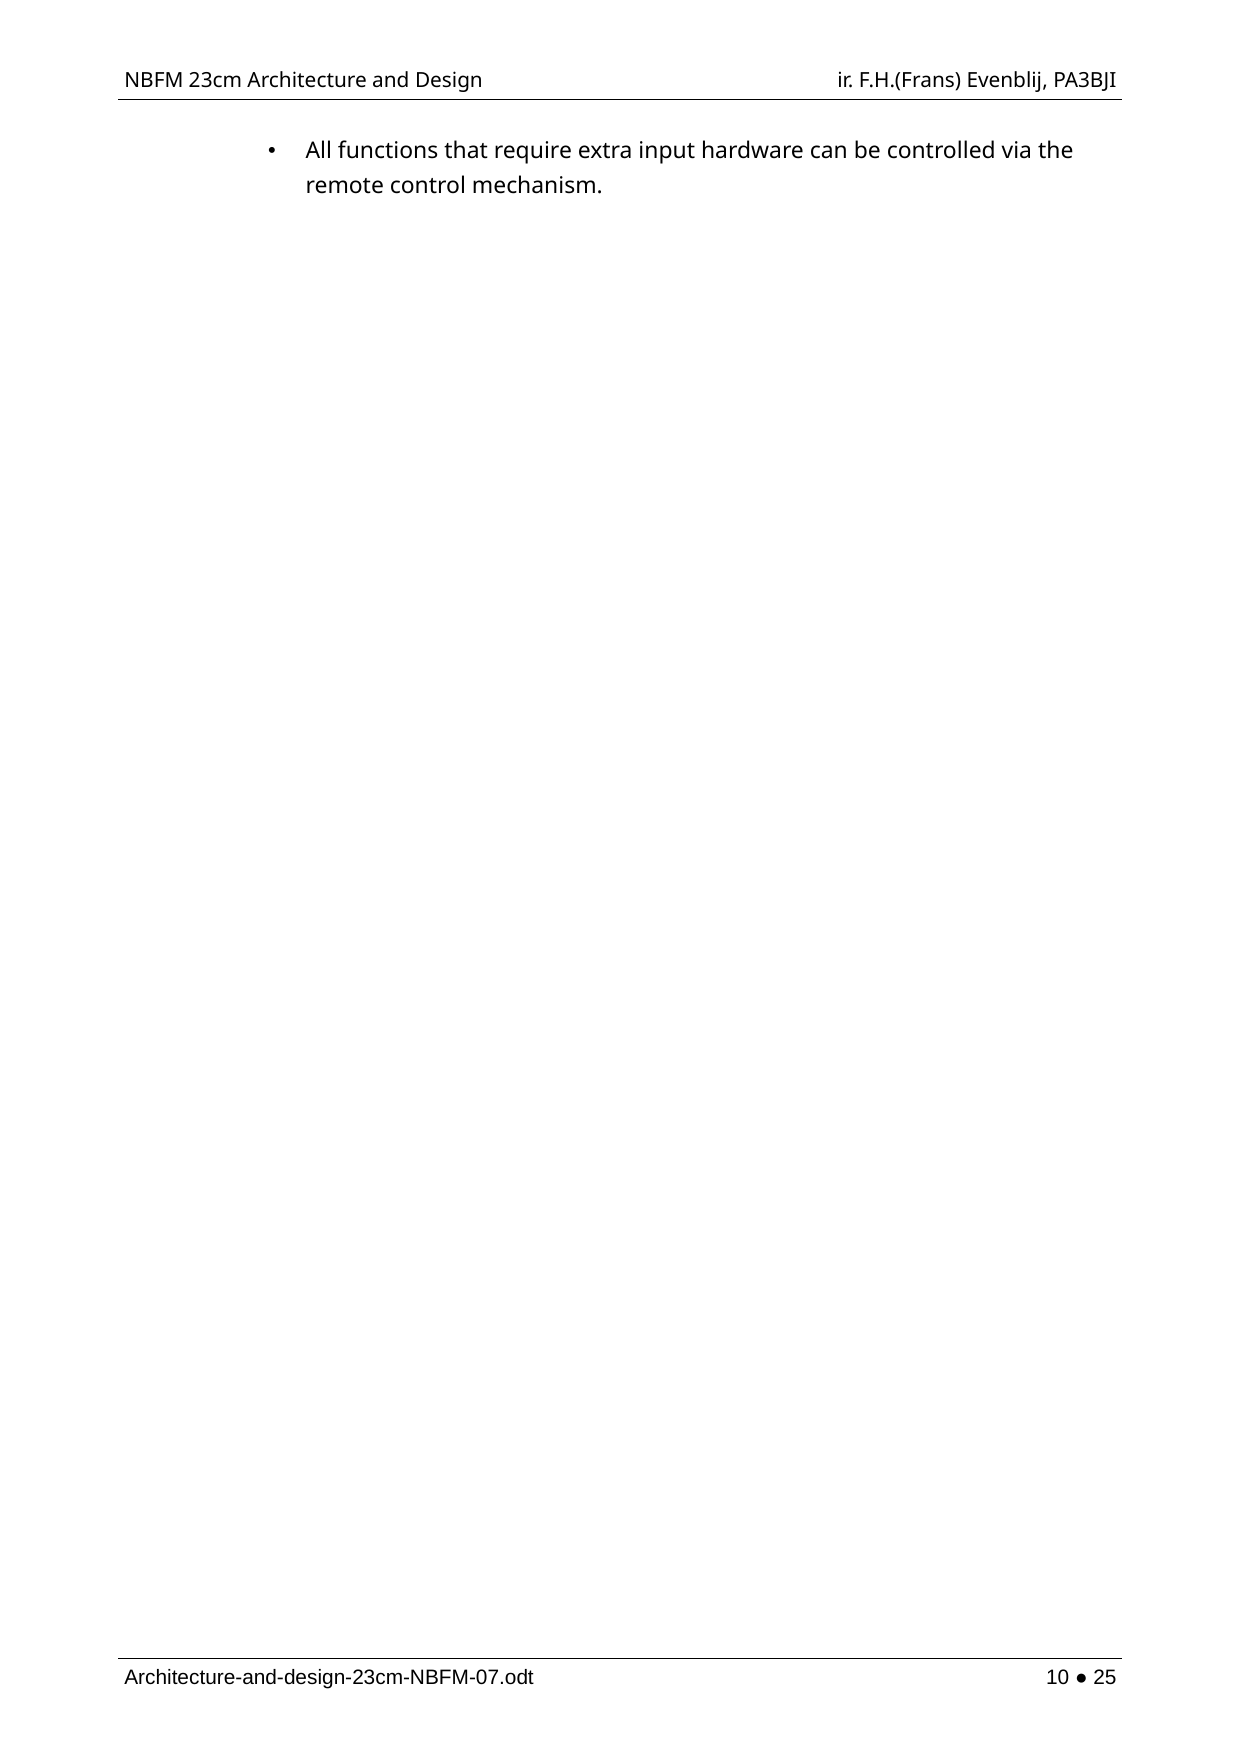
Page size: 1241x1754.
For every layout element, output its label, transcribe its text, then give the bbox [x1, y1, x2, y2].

list All functions that require extra input hardware can be controlled via the remote control mechanism. [268, 130, 1122, 201]
